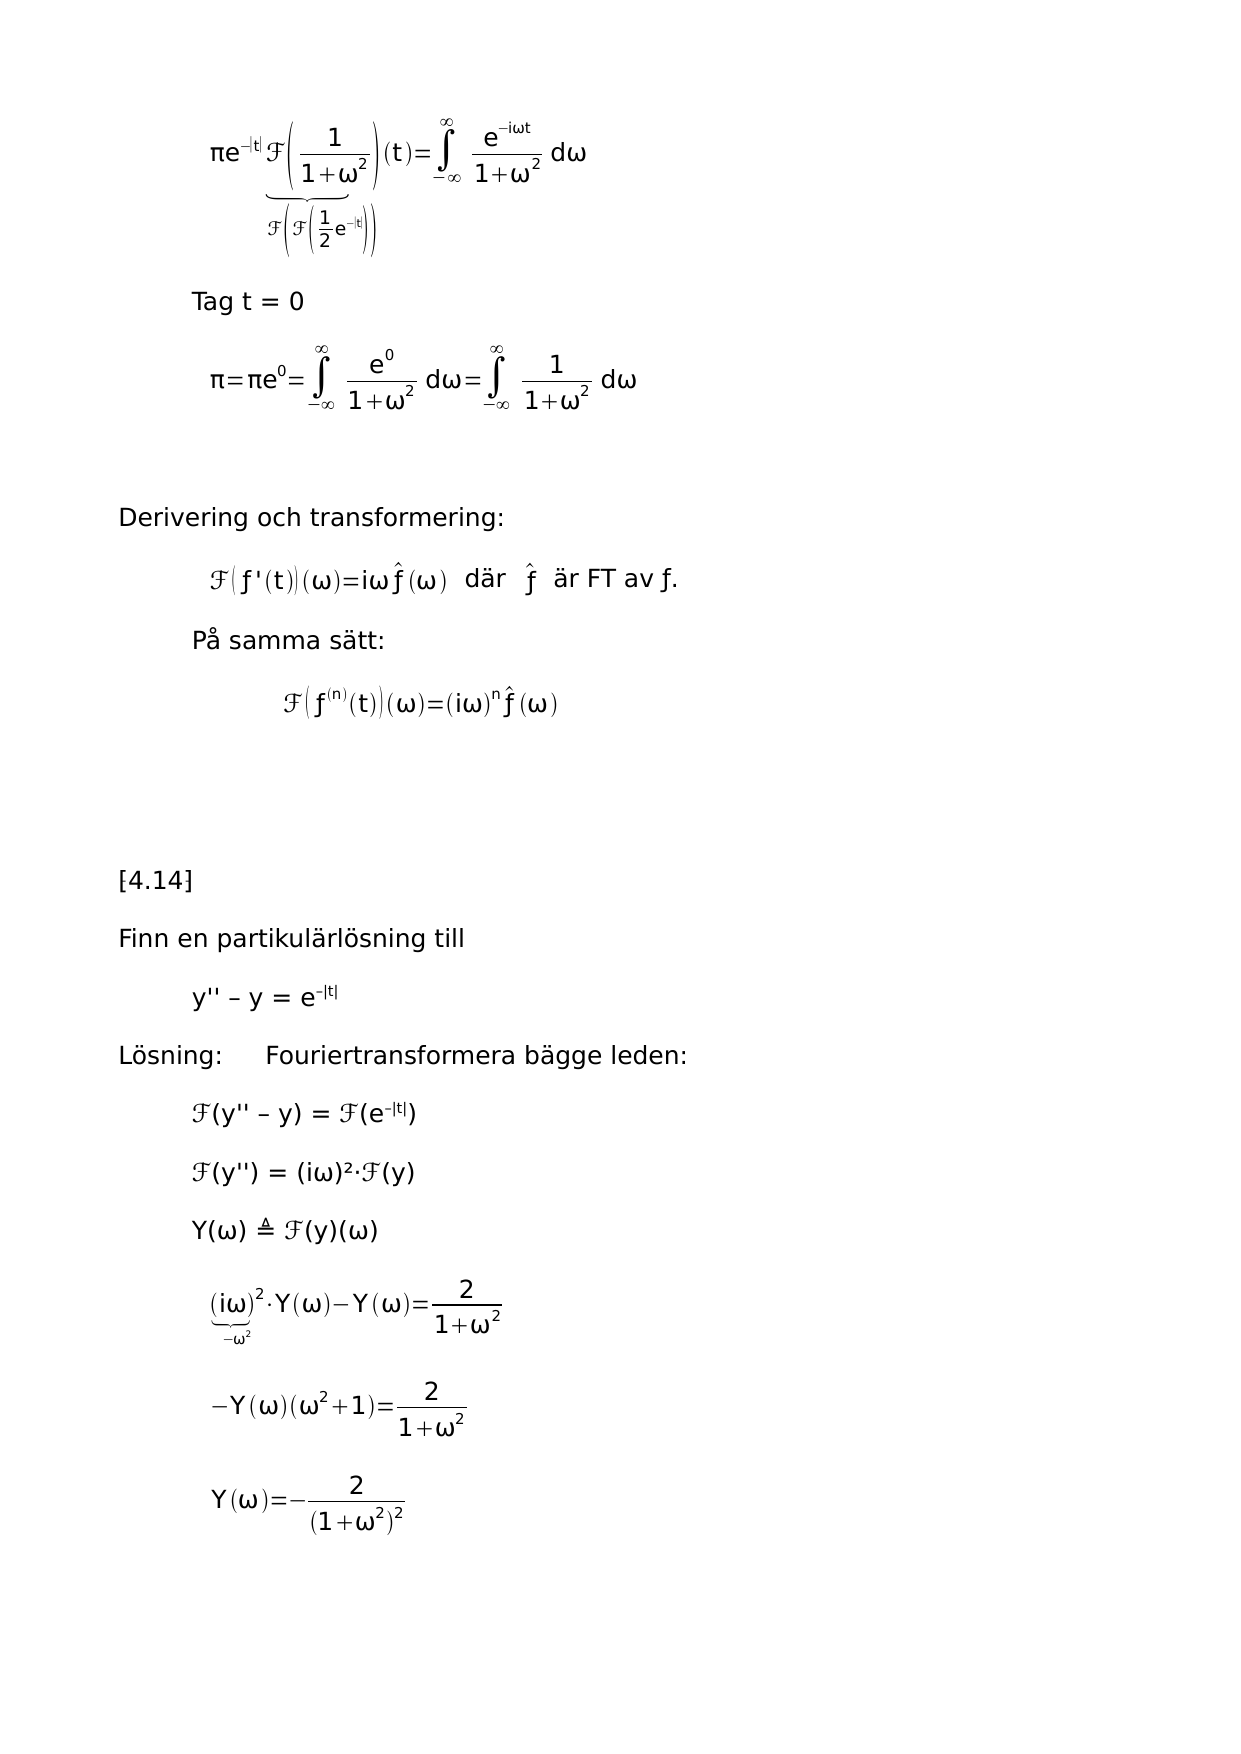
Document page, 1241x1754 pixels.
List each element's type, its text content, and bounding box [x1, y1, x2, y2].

text Tag t = 0 [118, 287, 1122, 316]
text därär FT av ƒ. [118, 561, 1122, 597]
text Derivering och transformering: [118, 503, 1122, 532]
text ℱ(y'') = (iω)²·ℱ(y) [118, 1158, 1122, 1187]
text y'' – y = e–|t| [118, 983, 1122, 1012]
text Lösning: Fouriertransformera bägge leden: [118, 1041, 1122, 1070]
text Y(ω) ≜ ℱ(y)(ω) [118, 1216, 1122, 1245]
text På samma sätt: [118, 626, 1122, 655]
text ⁅4.14⁆ [118, 866, 1122, 895]
text Finn en partikulärlösning till [118, 924, 1122, 954]
text ℱ(y'' – y) = ℱ(e–|t|) [118, 1099, 1122, 1129]
